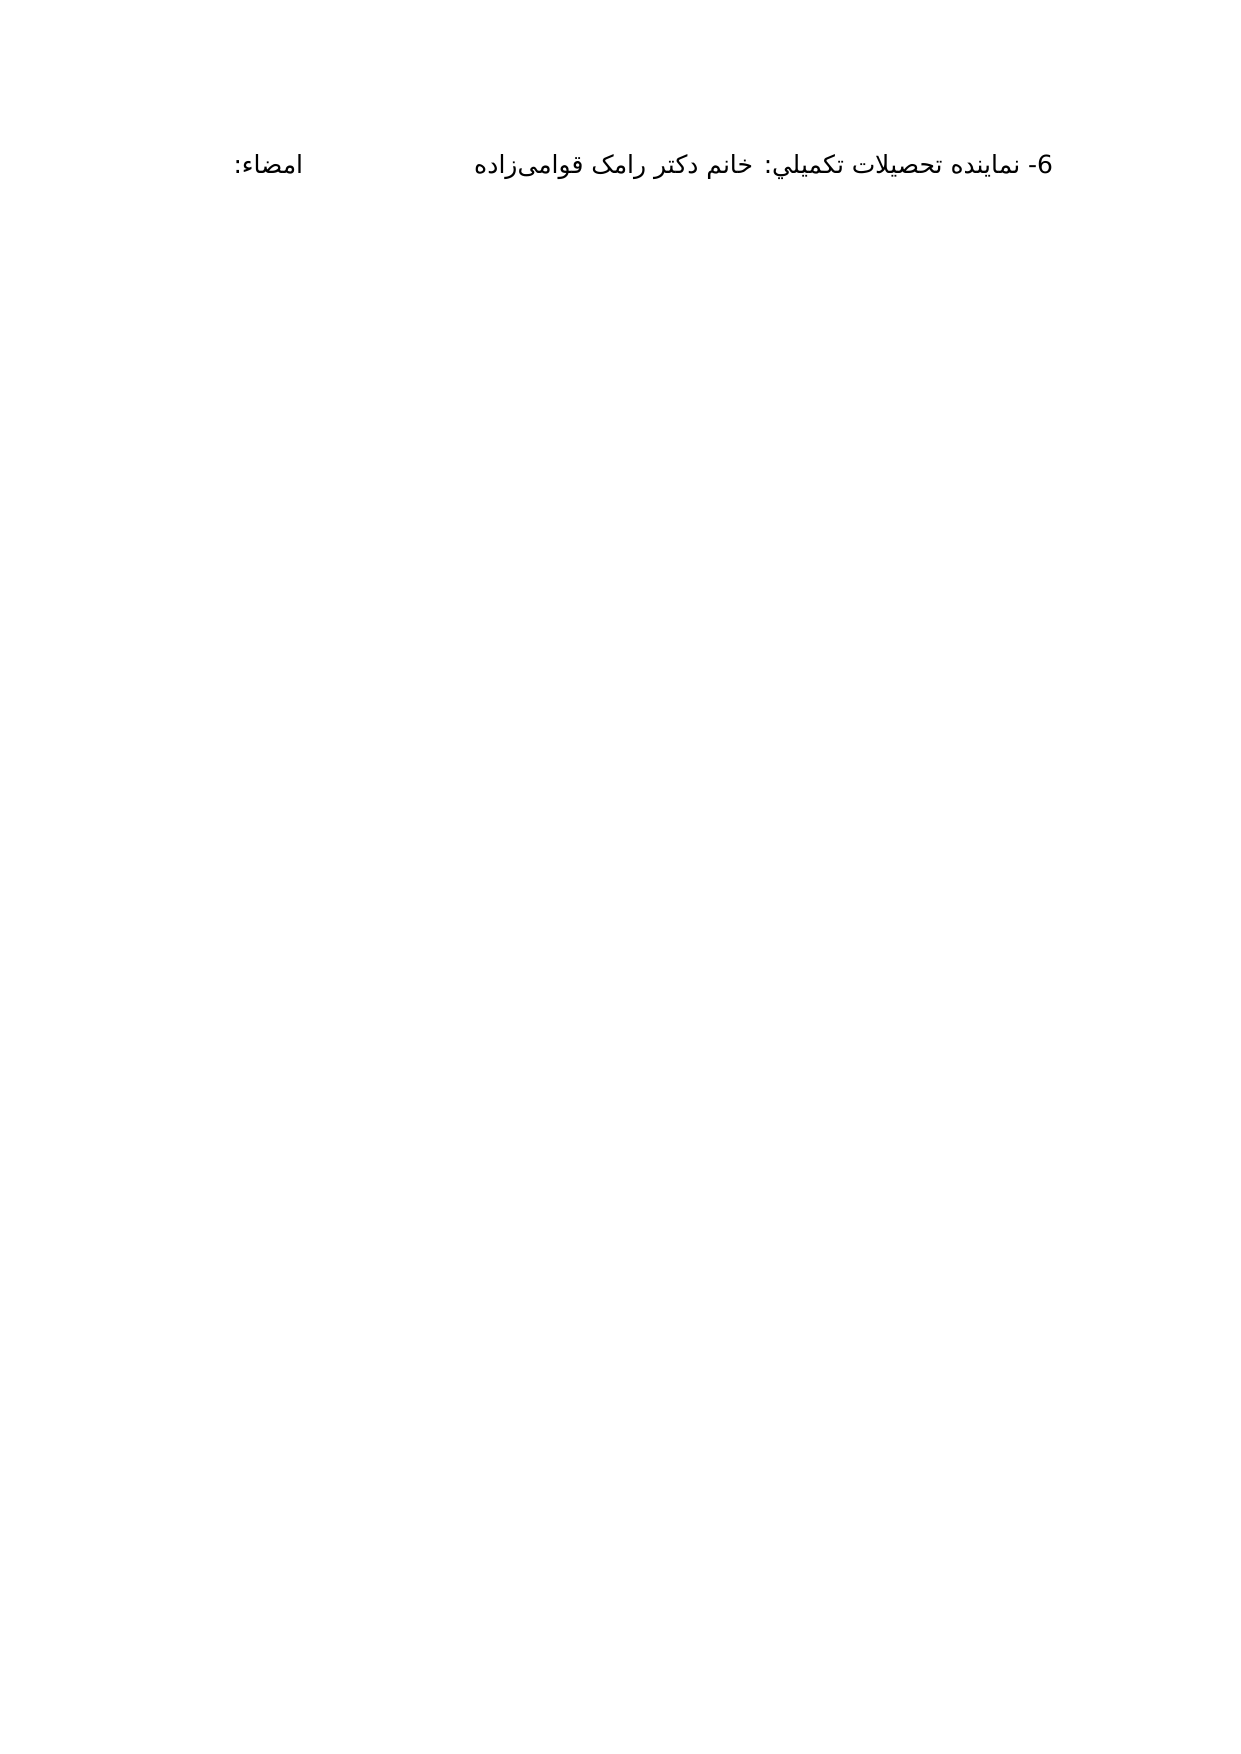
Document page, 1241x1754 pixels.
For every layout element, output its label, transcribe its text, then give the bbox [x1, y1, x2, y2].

text 6- نماينده تحصيلات تکميلي: خانم دکتر رامک قوامی‌زاده امضاء: [187, 150, 1053, 179]
